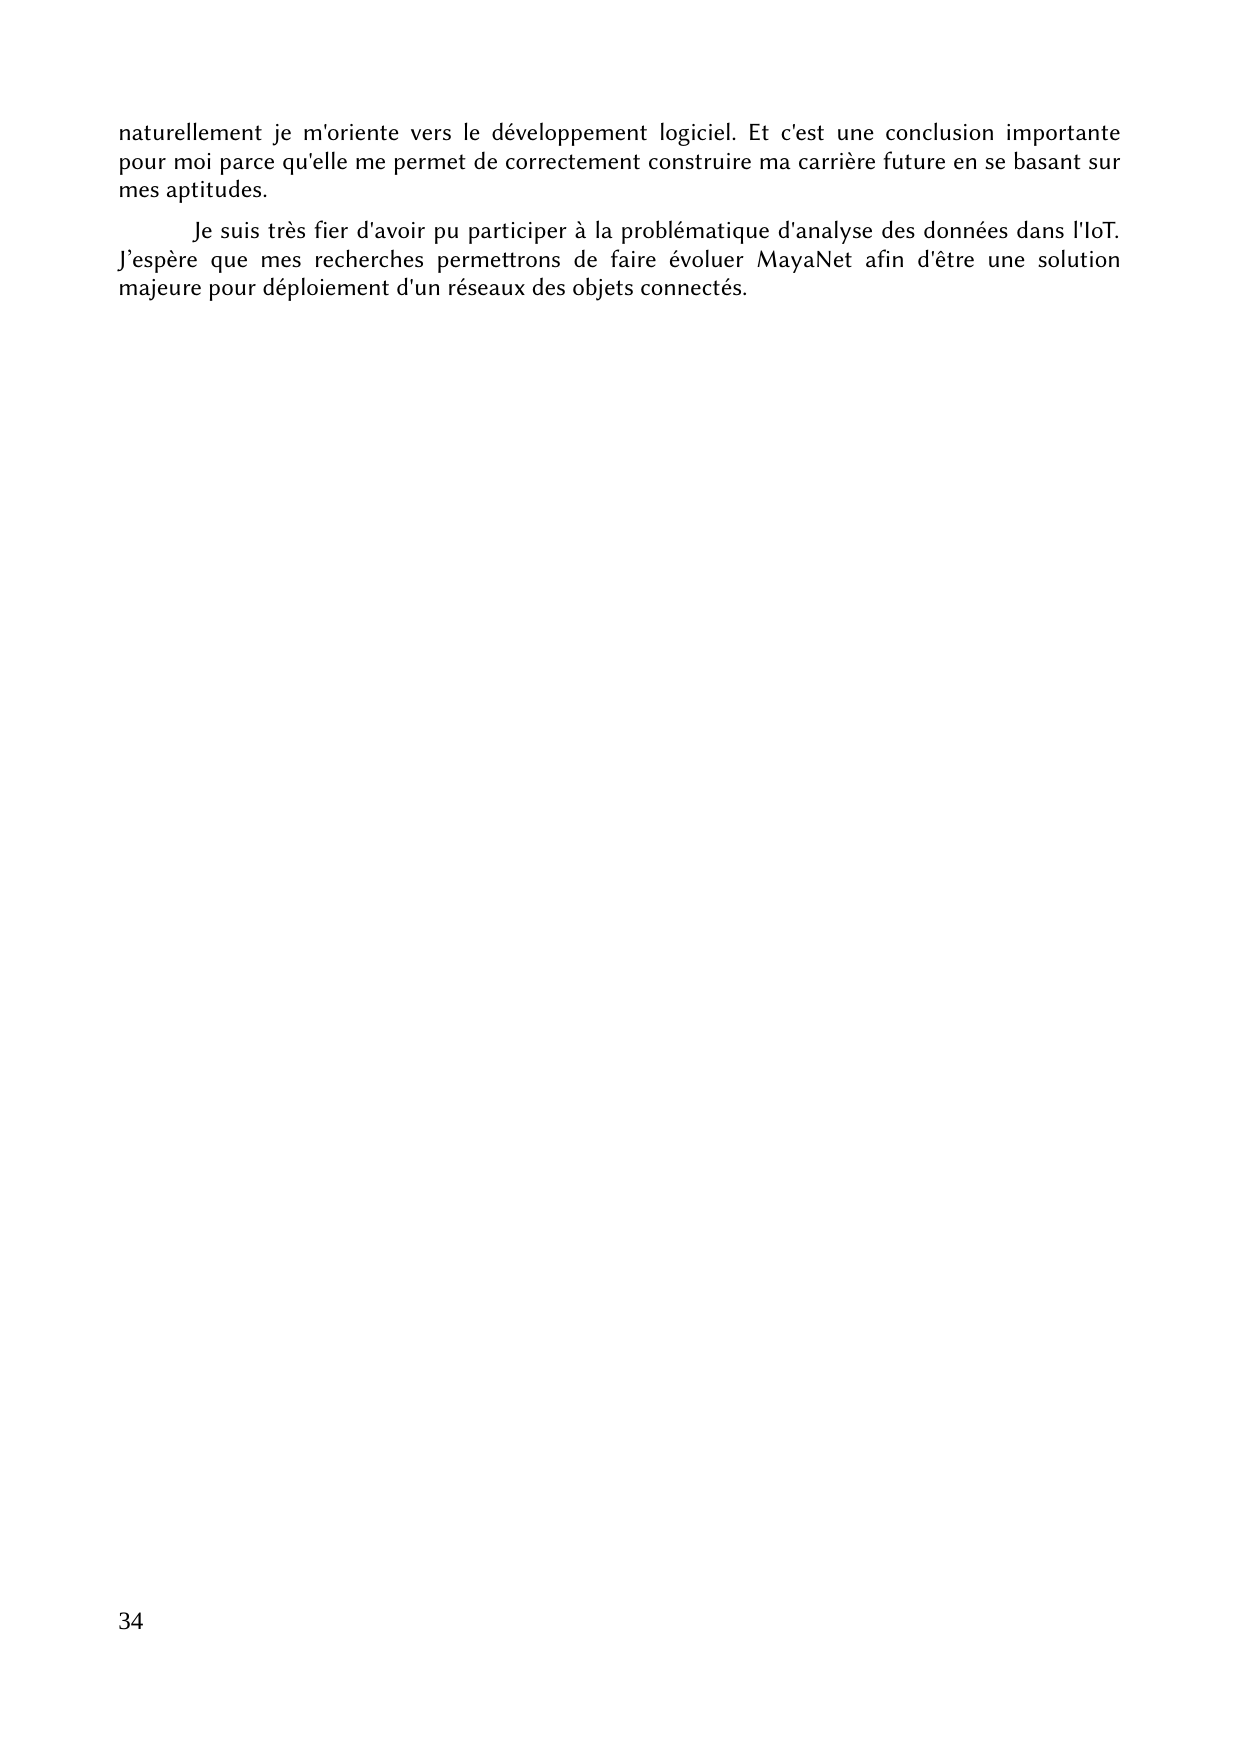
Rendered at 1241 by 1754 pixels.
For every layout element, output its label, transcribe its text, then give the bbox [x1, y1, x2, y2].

text Je suis très fier d'avoir pu participer à la problématique d'analyse des données dans l'IoT. J’espère que mes recherches permettrons de faire évoluer MayaNet afin d'être une solution majeure pour déploiement d'un réseaux des objets connectés. [118, 216, 1122, 302]
text naturellement je m'oriente vers le développement logiciel. Et c'est une conclusion importante pour moi parce qu'elle me permet de correctement construire ma carrière future en se basant sur mes aptitudes. [118, 118, 1122, 204]
